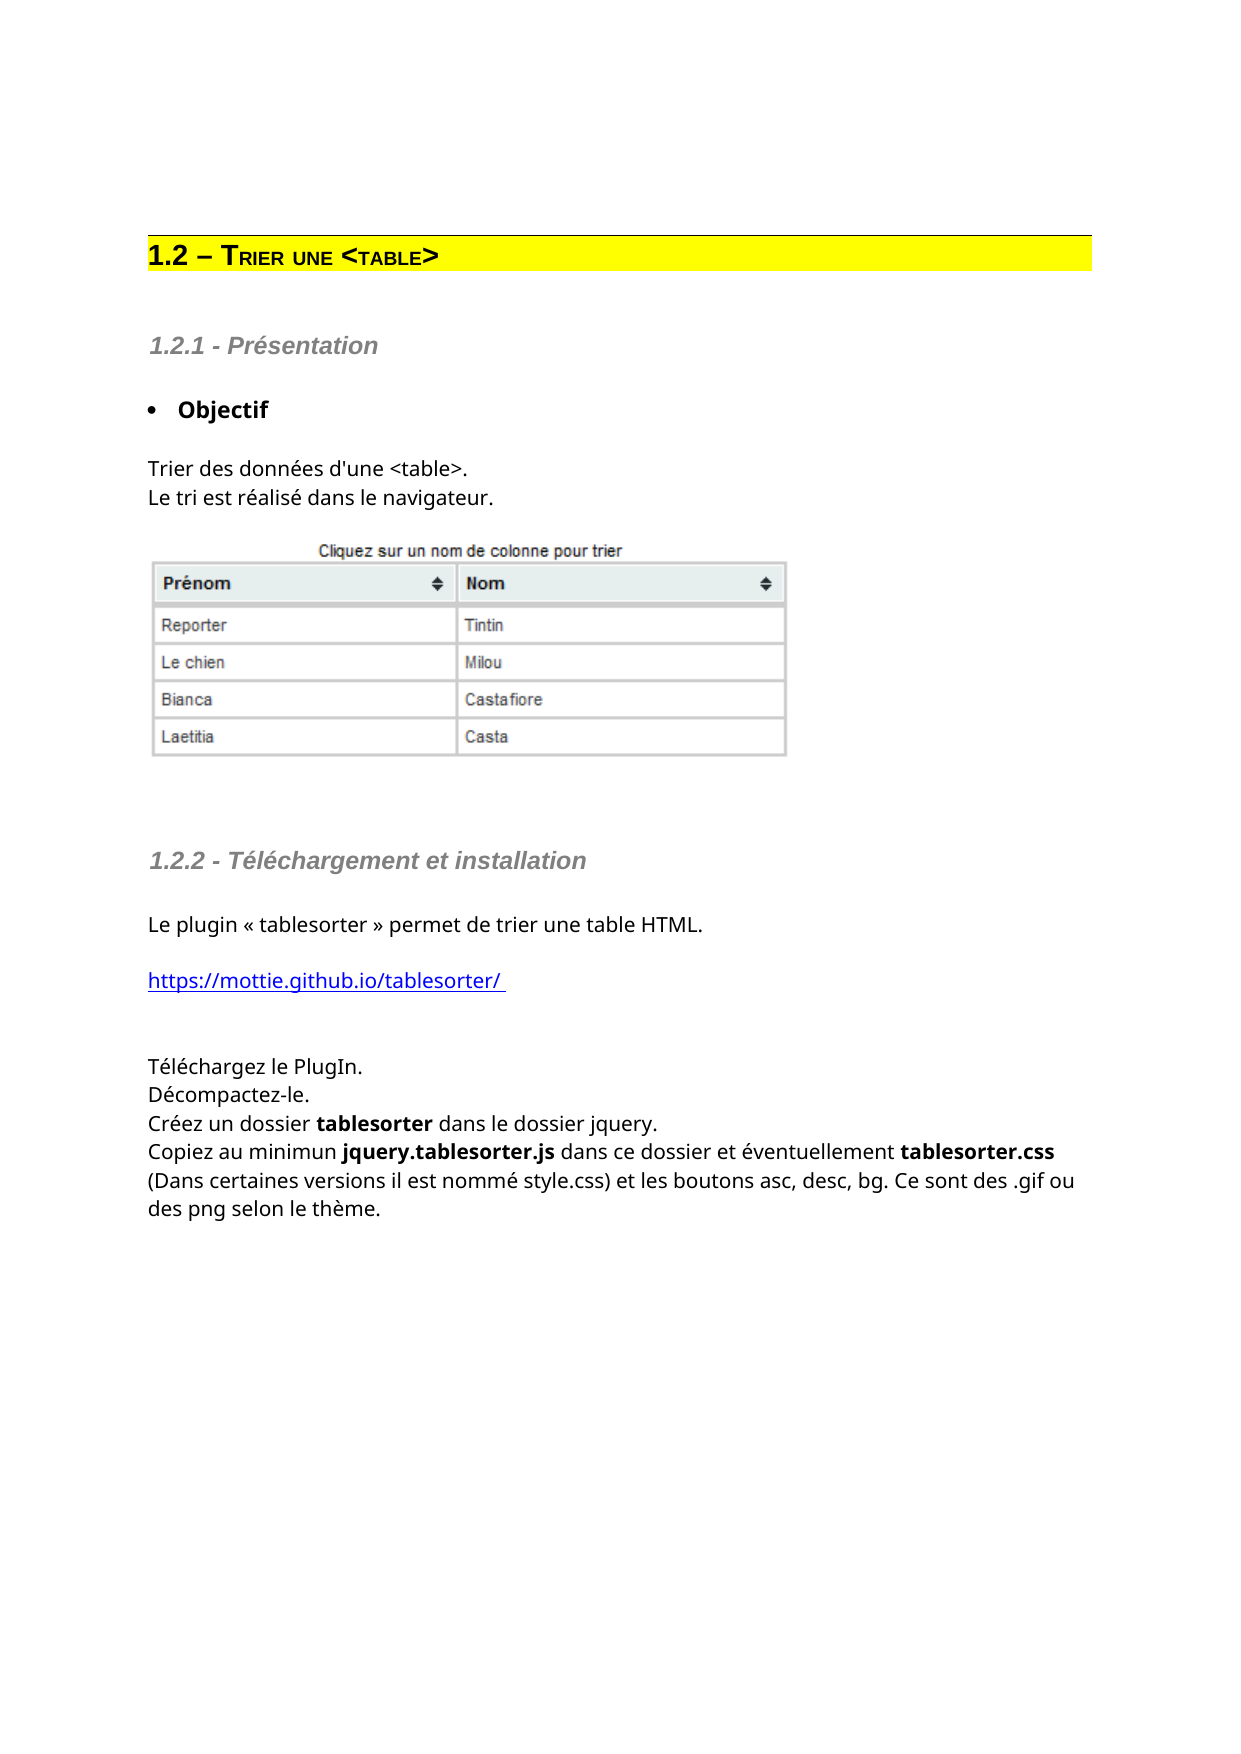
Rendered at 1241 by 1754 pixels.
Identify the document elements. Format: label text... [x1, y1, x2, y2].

text Téléchargez le PlugIn. [148, 1052, 1092, 1080]
text Décompactez-le. [148, 1080, 1092, 1109]
picture [149, 541, 792, 763]
list Objectif [148, 394, 1092, 426]
text Le plugin « tablesorter » permet de trier une table HTML. [148, 910, 1092, 938]
text Copiez au minimun jquery.tablesorter.js dans ce dossier et éventuellement tablesorter.css (Dans certaines versions il est nommé style.css) et les boutons asc, desc, bg. Ce sont des .gif ou des png selon le thème. [148, 1137, 1092, 1223]
text Le tri est réalisé dans le navigateur. [148, 483, 1092, 511]
subtitle - Présentation [149, 331, 1092, 360]
subtitle - Téléchargement et installation [149, 846, 1092, 875]
text Créez un dossier tablesorter dans le dossier jquery. [148, 1109, 1092, 1137]
text Trier des données d'une <table>. [148, 454, 1092, 483]
text https://mottie.github.io/tablesorter/ [148, 967, 1092, 995]
subtitle – Trier une <table> [148, 236, 1092, 271]
